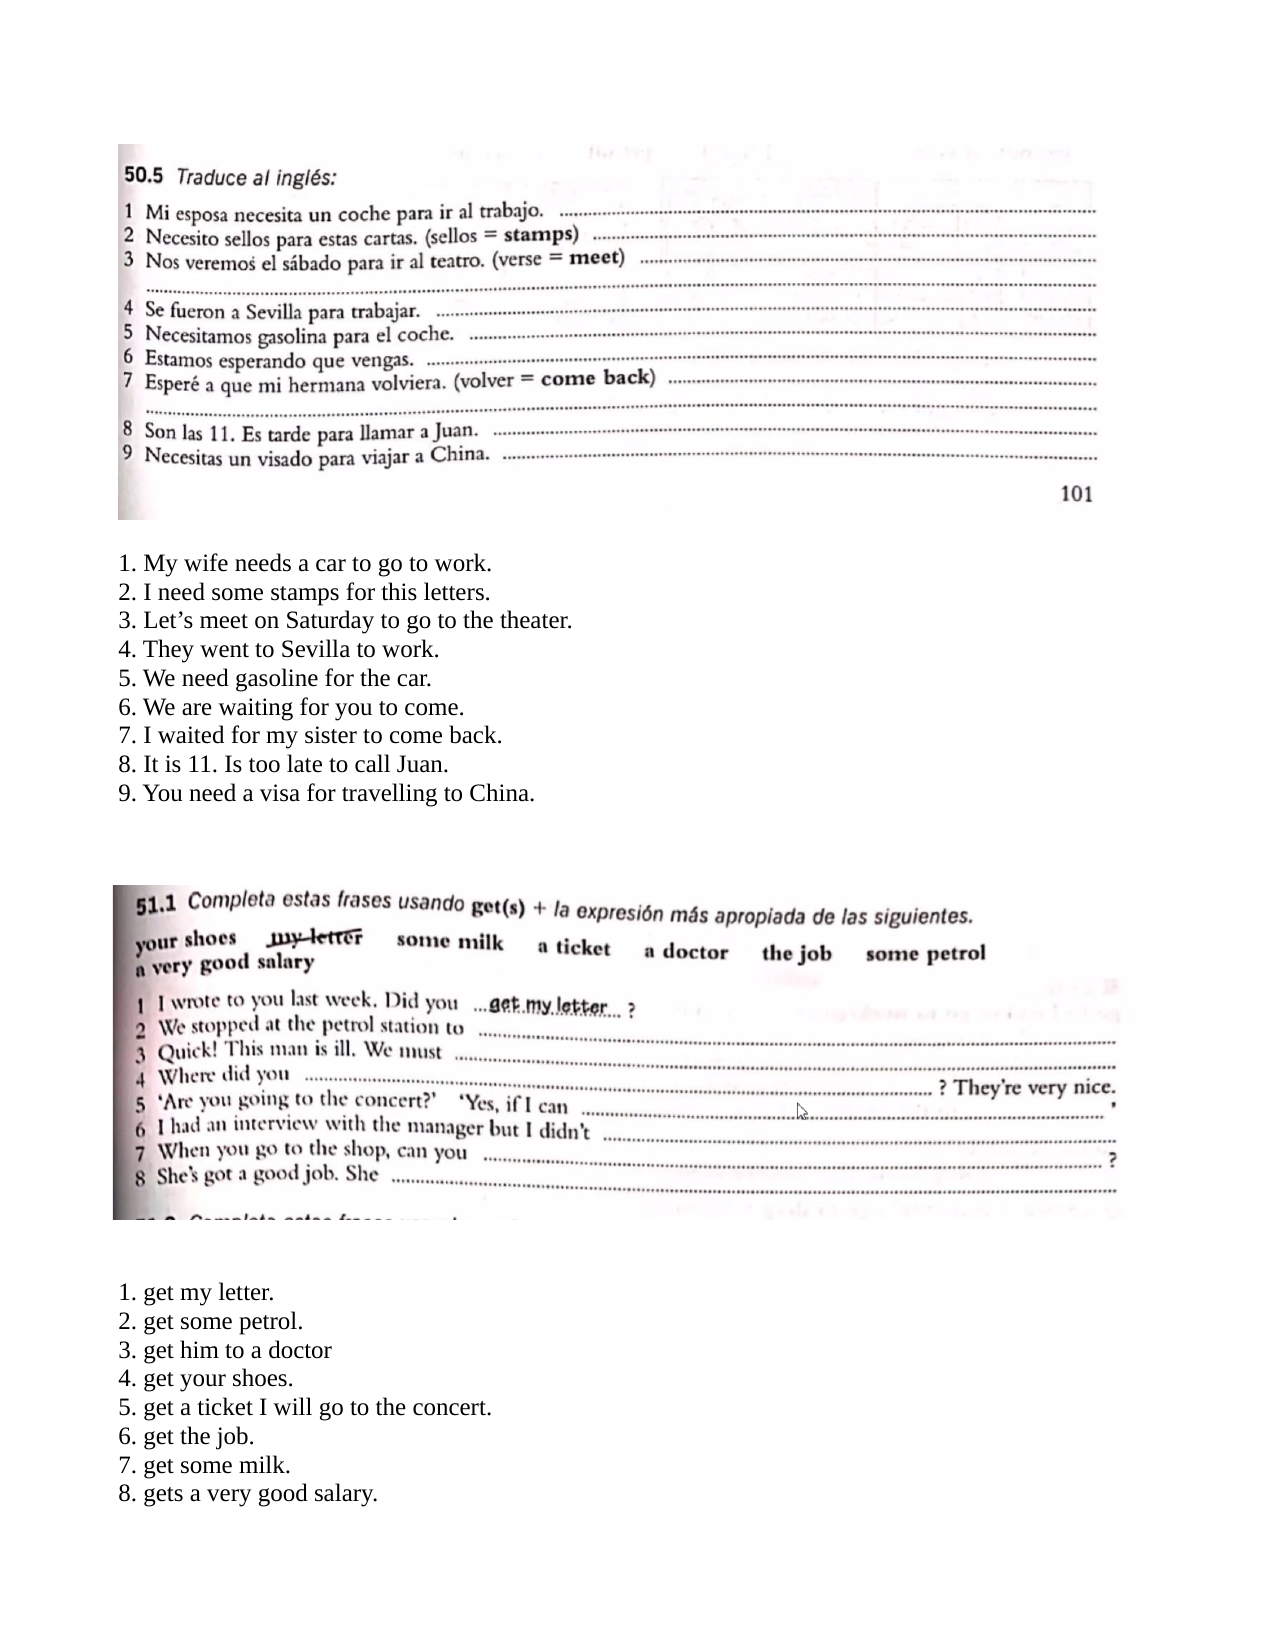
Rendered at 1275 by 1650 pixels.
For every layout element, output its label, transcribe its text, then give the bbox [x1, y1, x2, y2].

text 3. get him to a doctor [118, 1335, 1157, 1363]
text 4. They went to Sevilla to work. [118, 634, 1157, 663]
text 8. It is 11. Is too late to call Juan. [118, 749, 1157, 778]
text 5. get a ticket I will go to the concert. [118, 1392, 1157, 1421]
text 6. We are waiting for you to come. [118, 692, 1157, 720]
picture [118, 144, 1157, 520]
picture [112, 885, 1152, 1220]
text 2. I need some stamps for this letters. [118, 577, 1157, 605]
text 7. get some milk. [118, 1450, 1157, 1478]
text 9. You need a visa for travelling to China. [118, 778, 1157, 807]
text 8. gets a very good salary. [118, 1478, 1157, 1507]
text 7. I waited for my sister to come back. [118, 720, 1157, 749]
text 3. Let’s meet on Saturday to go to the theater. [118, 605, 1157, 634]
text 4. get your shoes. [118, 1363, 1157, 1392]
text 1. My wife needs a car to go to work. [118, 548, 1157, 577]
text 1. get my letter. [118, 1277, 1157, 1306]
text 6. get the job. [118, 1421, 1157, 1450]
text 5. We need gasoline for the car. [118, 663, 1157, 692]
text 2. get some petrol. [118, 1306, 1157, 1335]
